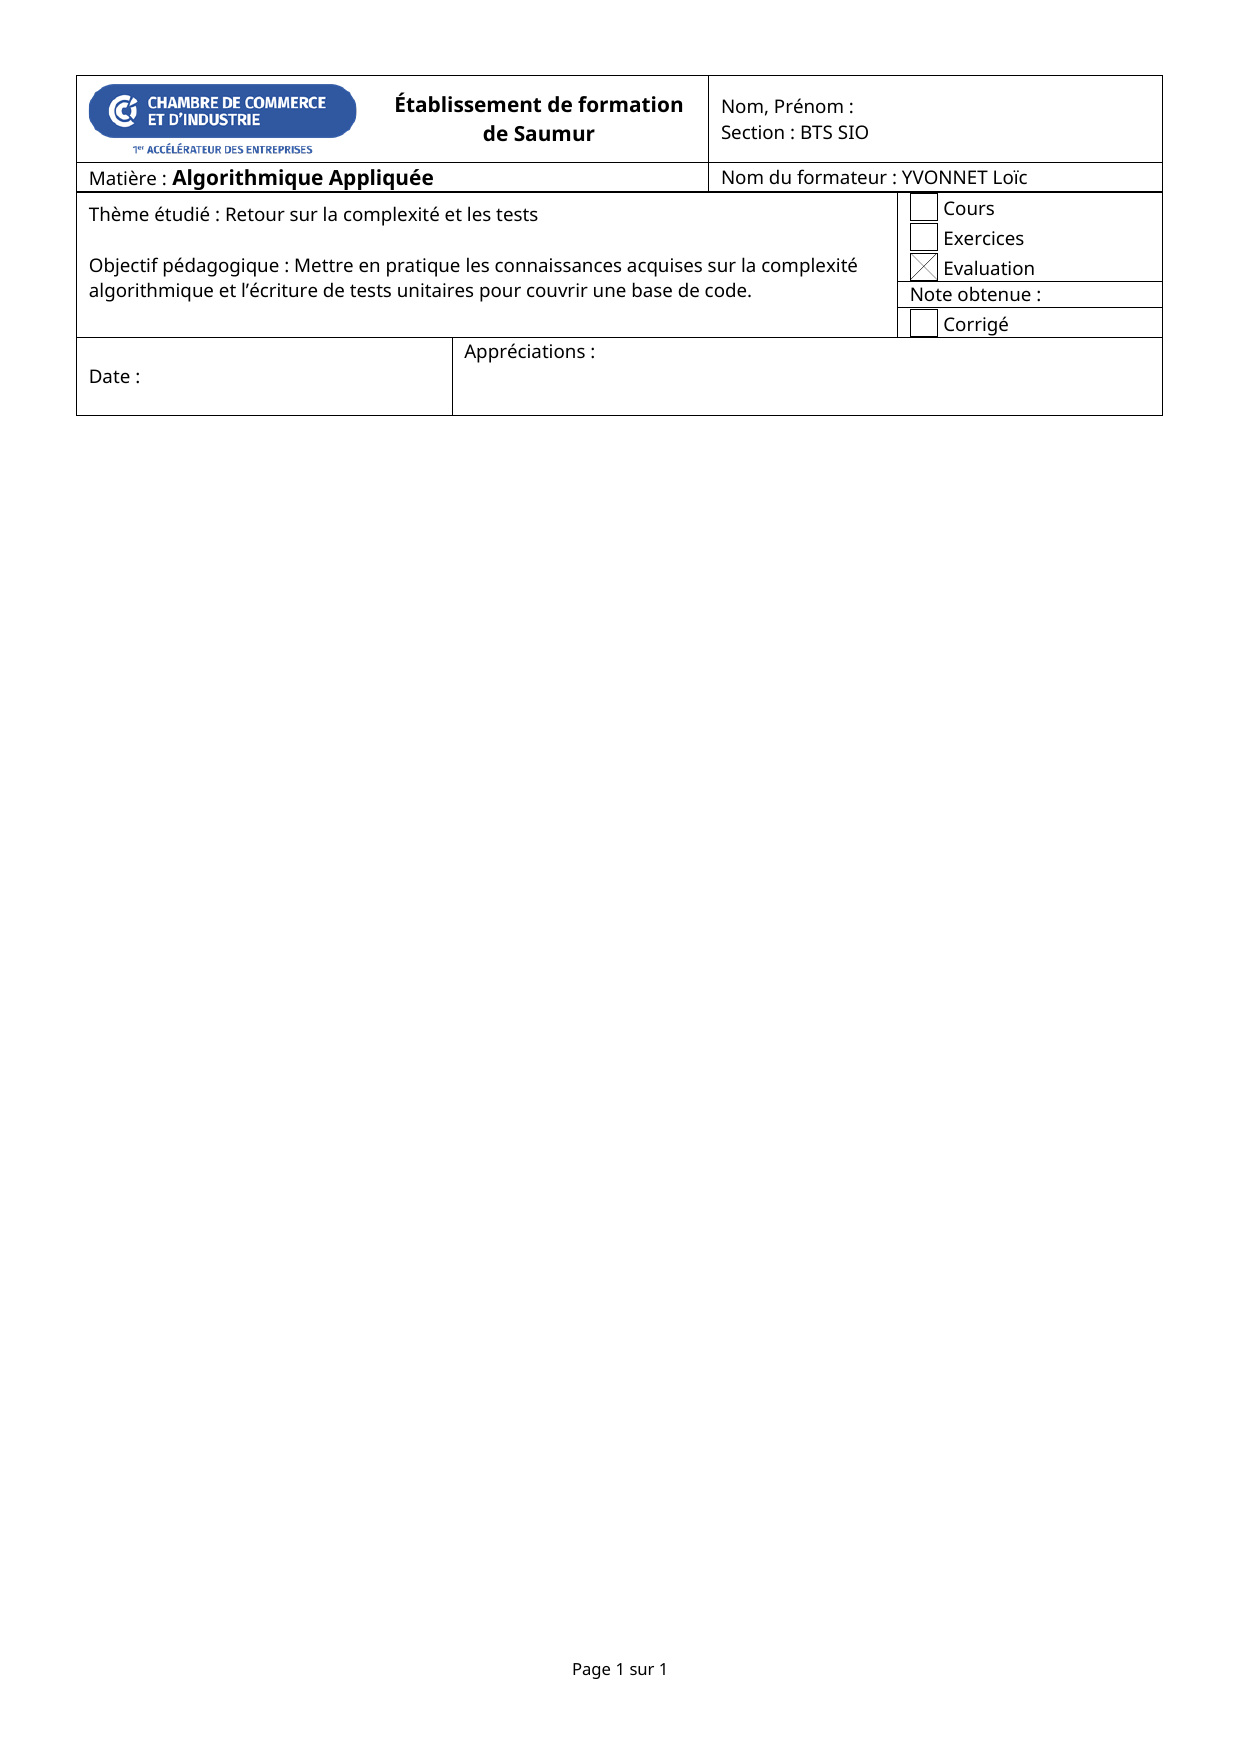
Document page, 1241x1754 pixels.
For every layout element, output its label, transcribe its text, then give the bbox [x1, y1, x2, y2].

table_header Établissement de formation de Saumur [368, 76, 708, 162]
table_cell Cours [938, 193, 1162, 221]
table_cell Nom du formateur : YVONNET Loïc [709, 163, 1162, 191]
table_cell Note obtenue : [898, 282, 1162, 307]
table_cell [911, 194, 937, 220]
table_header Nom, Prénom : Section : BTS SIO [709, 76, 1162, 162]
picture [88, 84, 357, 154]
table_header [77, 76, 368, 162]
table_cell Evaluation [898, 251, 1162, 281]
table_cell Exercices [898, 221, 1162, 251]
table_cell Date : [77, 338, 452, 415]
table_cell [898, 193, 910, 221]
table_cell Appréciations : [453, 338, 1162, 415]
table_cell Thème étudié : Retour sur la complexité et les tests Objectif pédagogique : Mettre en pratique les connaissances acquises sur la complexité algorithmique et l’écriture de tests unitaires pour couvrir une base de code. [77, 193, 897, 337]
table_cell Corrigé [898, 308, 1162, 337]
table_cell Matière : Algorithmique Appliquée [77, 163, 708, 191]
